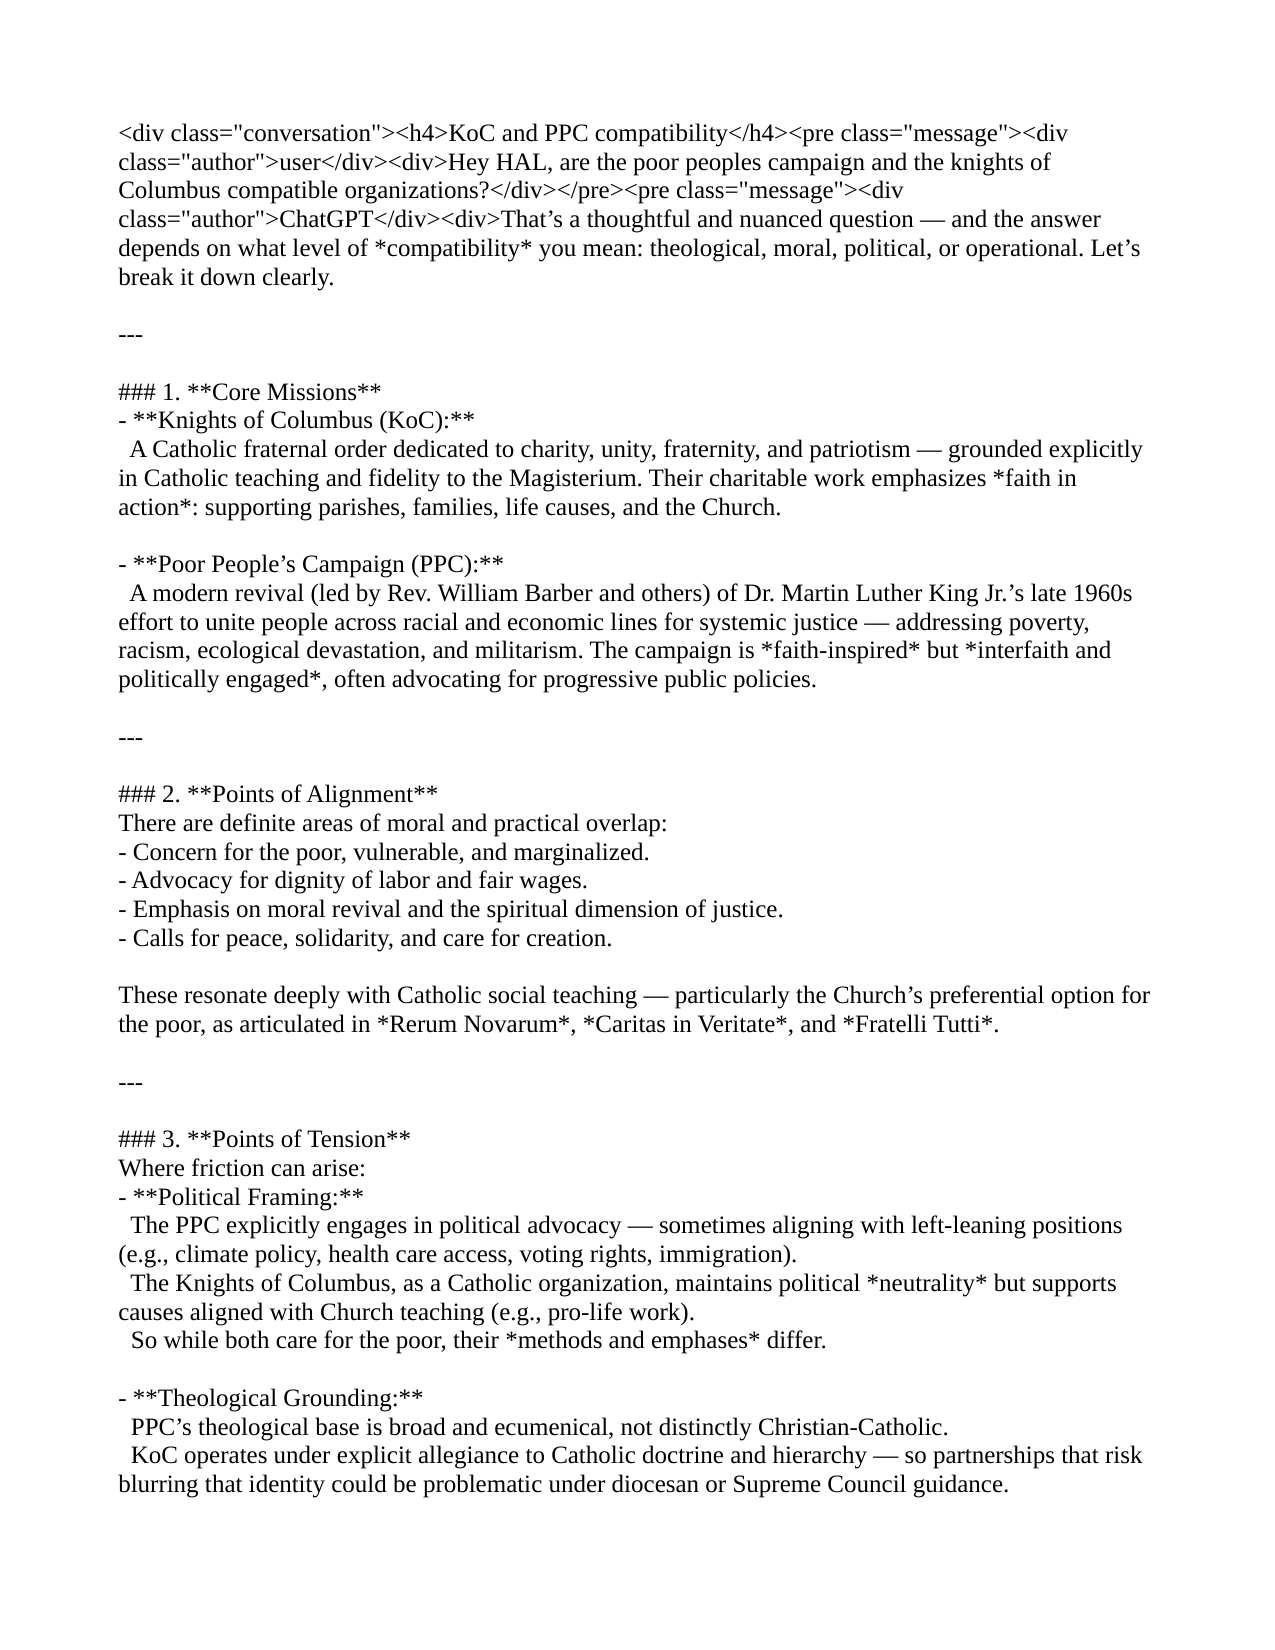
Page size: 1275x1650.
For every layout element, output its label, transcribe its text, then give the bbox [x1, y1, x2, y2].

text - Calls for peace, solidarity, and care for creation. [118, 923, 1157, 952]
text - Concern for the poor, vulnerable, and marginalized. [118, 837, 1157, 866]
text - **Political Framing:** [118, 1182, 1157, 1211]
text There are definite areas of moral and practical overlap: [118, 808, 1157, 837]
text The PPC explicitly engages in political advocacy — sometimes aligning with left-leaning positions (e.g., climate policy, health care access, voting rights, immigration). [118, 1211, 1157, 1268]
text - **Knights of Columbus (KoC):** [118, 406, 1157, 434]
text These resonate deeply with Catholic social teaching — particularly the Church’s preferential option for the poor, as articulated in *Rerum Novarum*, *Caritas in Veritate*, and *Fratelli Tutti*. [118, 981, 1157, 1038]
text <div class="conversation"><h4>KoC and PPC compatibility</h4><pre class="message"><div class="author">user</div><div>Hey HAL, are the poor peoples campaign and the knights of Columbus compatible organizations?</div></pre><pre class="message"><div class="author">ChatGPT</div><div>That’s a thoughtful and nuanced question — and the answer depends on what level of *compatibility* you mean: theological, moral, political, or operational. Let’s break it down clearly. [118, 118, 1157, 291]
text So while both care for the poor, their *methods and emphases* differ. [118, 1326, 1157, 1354]
text --- [118, 722, 1157, 751]
text ### 3. **Points of Tension** [118, 1124, 1157, 1153]
text - Emphasis on moral revival and the spiritual dimension of justice. [118, 894, 1157, 923]
text Where friction can arise: [118, 1153, 1157, 1182]
text A Catholic fraternal order dedicated to charity, unity, fraternity, and patriotism — grounded explicitly in Catholic teaching and fidelity to the Magisterium. Their charitable work emphasizes *faith in action*: supporting parishes, families, life causes, and the Church. [118, 434, 1157, 521]
text ### 1. **Core Missions** [118, 377, 1157, 406]
text --- [118, 1067, 1157, 1096]
text - **Poor People’s Campaign (PPC):** [118, 549, 1157, 578]
text - Advocacy for dignity of labor and fair wages. [118, 866, 1157, 894]
text ### 2. **Points of Alignment** [118, 779, 1157, 808]
text - **Theological Grounding:** [118, 1383, 1157, 1412]
text KoC operates under explicit allegiance to Catholic doctrine and hierarchy — so partnerships that risk blurring that identity could be problematic under diocesan or Supreme Council guidance. [118, 1441, 1157, 1498]
text The Knights of Columbus, as a Catholic organization, maintains political *neutrality* but supports causes aligned with Church teaching (e.g., pro-life work). [118, 1268, 1157, 1326]
text A modern revival (led by Rev. William Barber and others) of Dr. Martin Luther King Jr.’s late 1960s effort to unite people across racial and economic lines for systemic justice — addressing poverty, racism, ecological devastation, and militarism. The campaign is *faith-inspired* but *interfaith and politically engaged*, often advocating for progressive public policies. [118, 578, 1157, 693]
text PPC’s theological base is broad and ecumenical, not distinctly Christian-Catholic. [118, 1412, 1157, 1441]
text --- [118, 319, 1157, 348]
